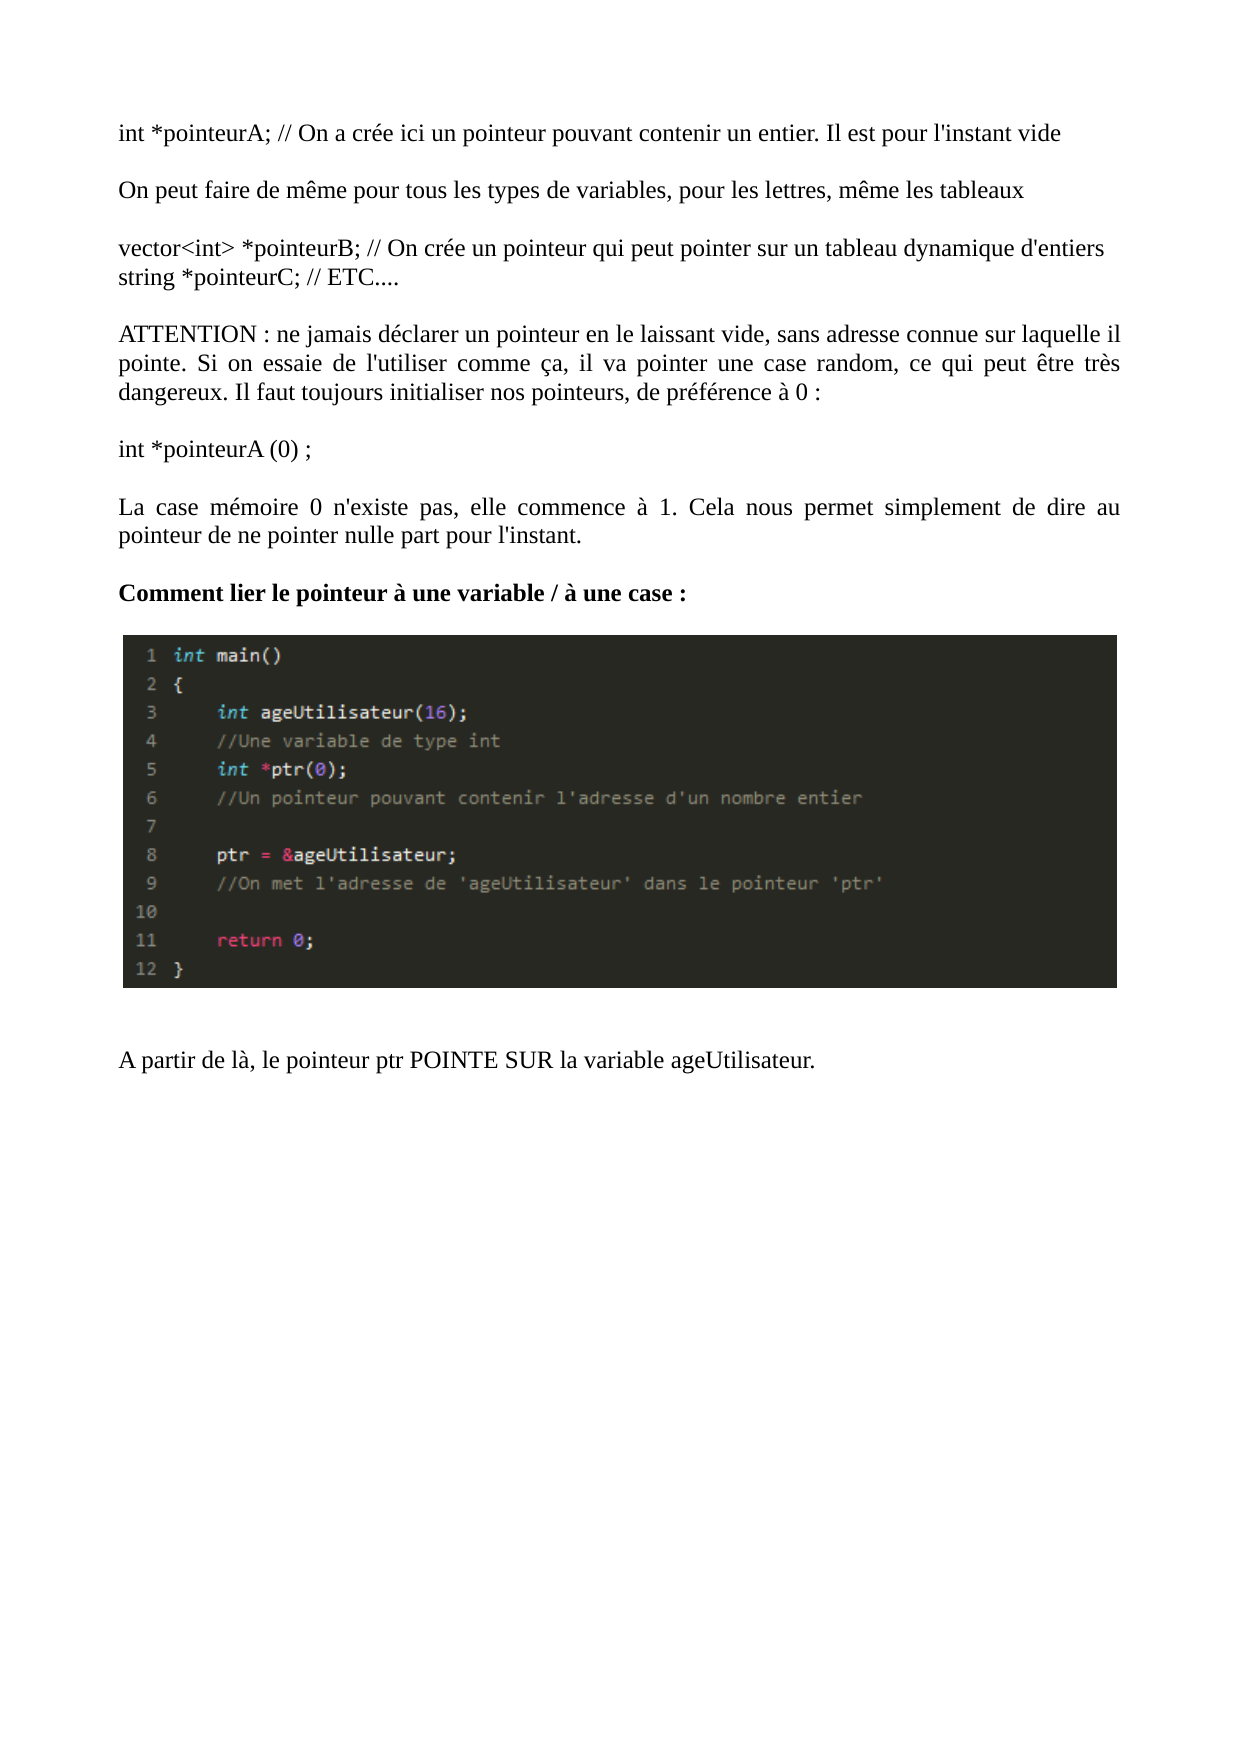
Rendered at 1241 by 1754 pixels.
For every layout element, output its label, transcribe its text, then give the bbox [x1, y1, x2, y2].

text ATTENTION : ne jamais déclarer un pointeur en le laissant vide, sans adresse connue sur laquelle il pointe. Si on essaie de l'utiliser comme ça, il va pointer une case random, ce qui peut être très dangereux. Il faut toujours initialiser nos pointeurs, de préférence à 0 : [118, 319, 1122, 406]
text string *pointeurC; // ETC.... [118, 262, 1122, 291]
text vector<int> *pointeurB; // On crée un pointeur qui peut pointer sur un tableau dynamique d'entiers [118, 233, 1122, 262]
text On peut faire de même pour tous les types de variables, pour les lettres, même les tableaux [118, 176, 1122, 204]
text int *pointeurA (0) ; [118, 434, 1122, 463]
text La case mémoire 0 n'existe pas, elle commence à 1. Cela nous permet simplement de dire au pointeur de ne pointer nulle part pour l'instant. [118, 492, 1122, 549]
text Comment lier le pointeur à une variable / à une case : [118, 578, 1122, 607]
text A partir de là, le pointeur ptr POINTE SUR la variable ageUtilisateur. [118, 1045, 1122, 1073]
text int *pointeurA; // On a crée ici un pointeur pouvant contenir un entier. Il est pour l'instant vide [118, 118, 1122, 147]
